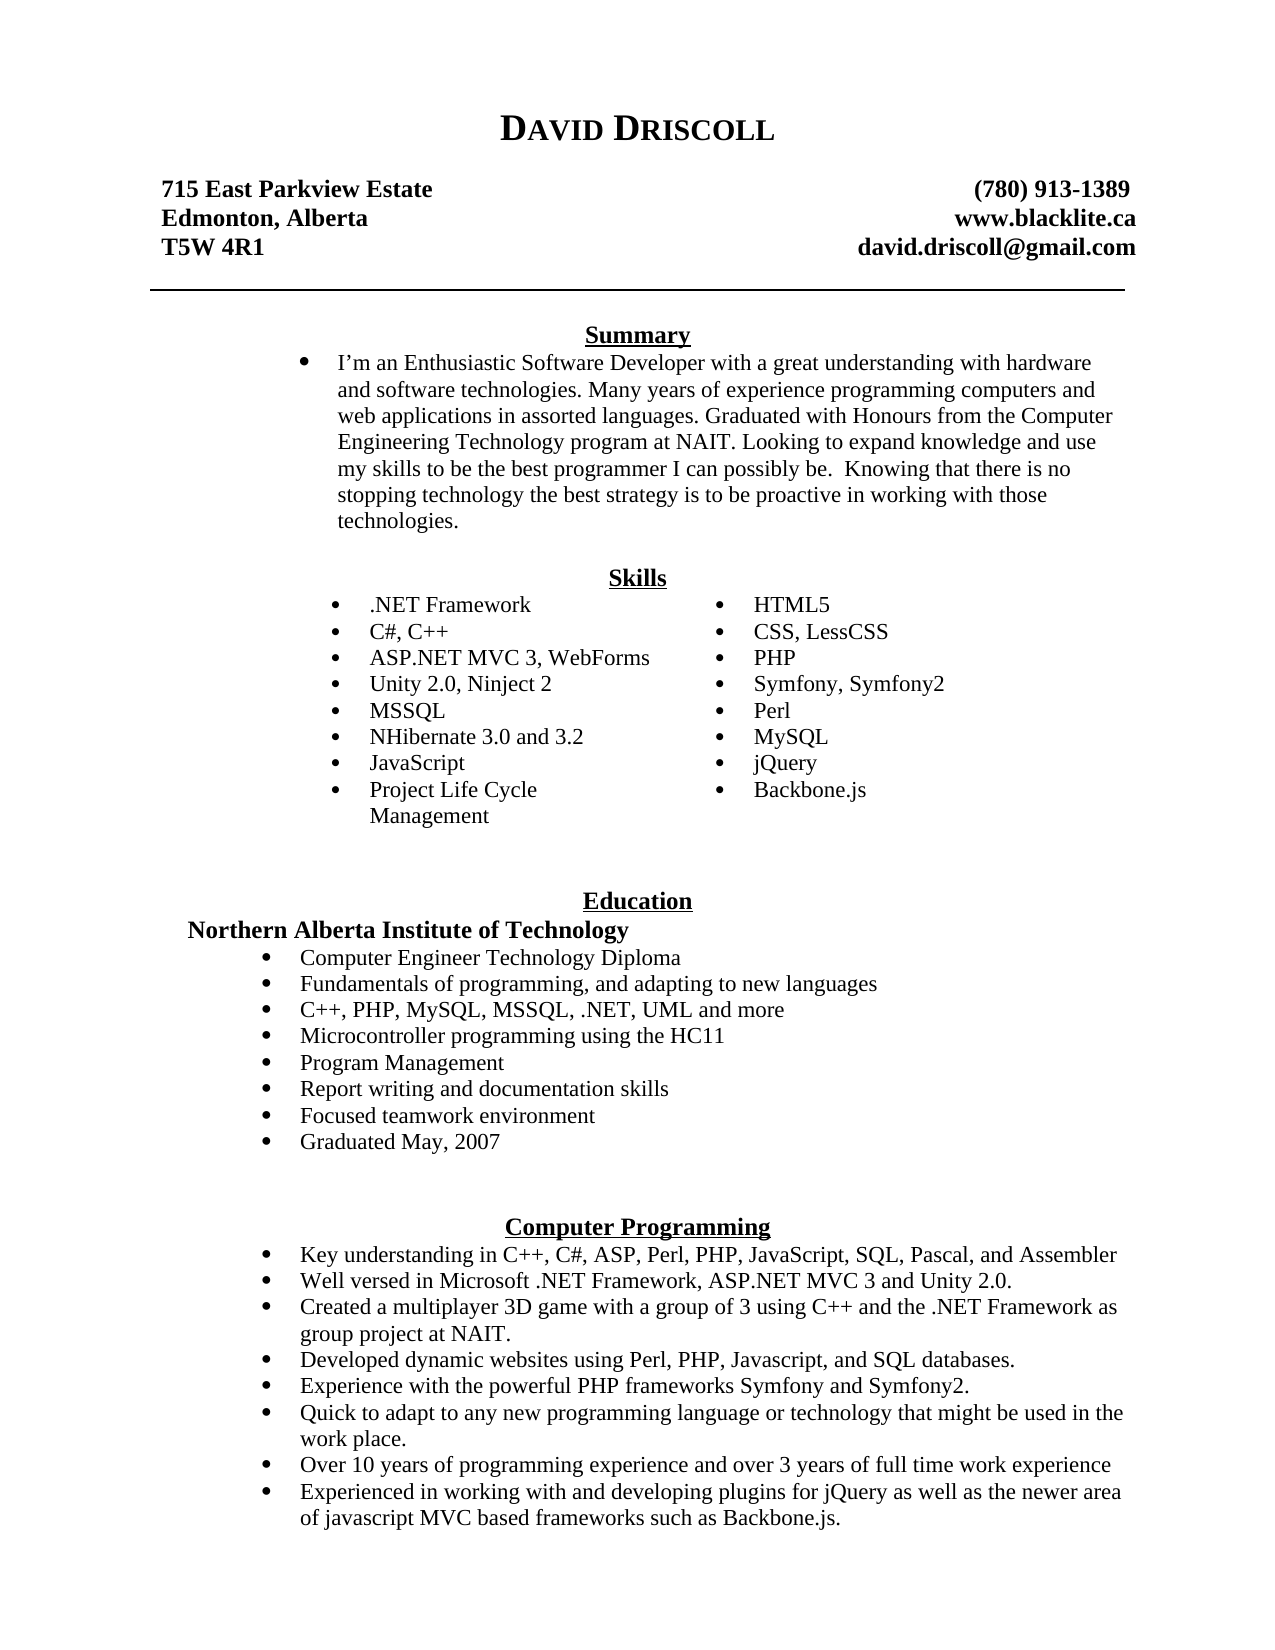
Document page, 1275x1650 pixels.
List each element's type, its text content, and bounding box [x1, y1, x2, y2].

list Experienced in working with and developing plugins for jQuery as well as the newer area of javascript MVC based frameworks such as Backbone.js. [262, 1478, 1125, 1531]
text David Driscoll [150, 105, 1125, 148]
list Focused teamwork environment [262, 1102, 1125, 1128]
text Education [150, 886, 1125, 915]
list Developed dynamic websites using Perl, PHP, Javascript, and SQL databases. [262, 1346, 1125, 1372]
table_cell www.blacklite.ca [649, 203, 1147, 232]
list Well versed in Microsoft .NET Framework, ASP.NET MVC 3 and Unity 2.0. [262, 1267, 1125, 1293]
table_header (780) 913-1389 [649, 175, 1147, 203]
list Quick to adapt to any new programming language or technology that might be used in the work place. [262, 1399, 1125, 1451]
table_header 715 East Parkview Estate [150, 175, 649, 203]
list Graduated May, 2007 [262, 1128, 1125, 1154]
list Microcontroller programming using the HC11 [262, 1023, 1125, 1049]
text Summary [150, 320, 1125, 349]
table_cell Edmonton, Alberta [150, 203, 649, 232]
list Experience with the powerful PHP frameworks Symfony and Symfony2. [262, 1372, 1125, 1399]
list C++, PHP, MySQL, MSSQL, .NET, UML and more [262, 996, 1125, 1023]
list Computer Engineer Technology Diploma [262, 943, 1125, 970]
list Fundamentals of programming, and adapting to new languages [262, 970, 1125, 996]
list Over 10 years of programming experience and over 3 years of full time work experience [262, 1451, 1125, 1478]
text Skills [150, 563, 1125, 591]
table_header .NET Framework C#, C++ ASP.NET MVC 3, WebForms Unity 2.0, Ninject 2 MSSQL NHibernate 3.0 and 3.2 JavaScript Project Life Cycle Management [283, 591, 667, 828]
list Program Management [262, 1049, 1125, 1075]
table_header HTML5 CSS, LessCSS PHP Symfony, Symfony2 Perl MySQL jQuery Backbone.js [668, 591, 977, 828]
list Report writing and documentation skills [262, 1075, 1125, 1102]
text Northern Alberta Institute of Technology [187, 915, 1125, 943]
list Created a multiplayer 3D game with a group of 3 using C++ and the .NET Framework as group project at NAIT. [262, 1293, 1125, 1346]
list I’m an Enthusiastic Software Developer with a great understanding with hardware and software technologies. Many years of experience programming computers and web applications in assorted languages. Graduated with Honours from the Computer Engineering Technology program at NAIT. Looking to expand knowledge and use my skills to be the best programmer I can possibly be. Knowing that there is no stopping technology the best strategy is to be proactive in working with those technologies. [300, 349, 1125, 534]
table_cell david.driscoll@gmail.com [649, 232, 1147, 261]
text Computer Programming [150, 1212, 1125, 1241]
table_cell T5W 4R1 [150, 232, 649, 261]
list Key understanding in C++, C#, ASP, Perl, PHP, JavaScript, SQL, Pascal, and Assembler [262, 1241, 1125, 1267]
